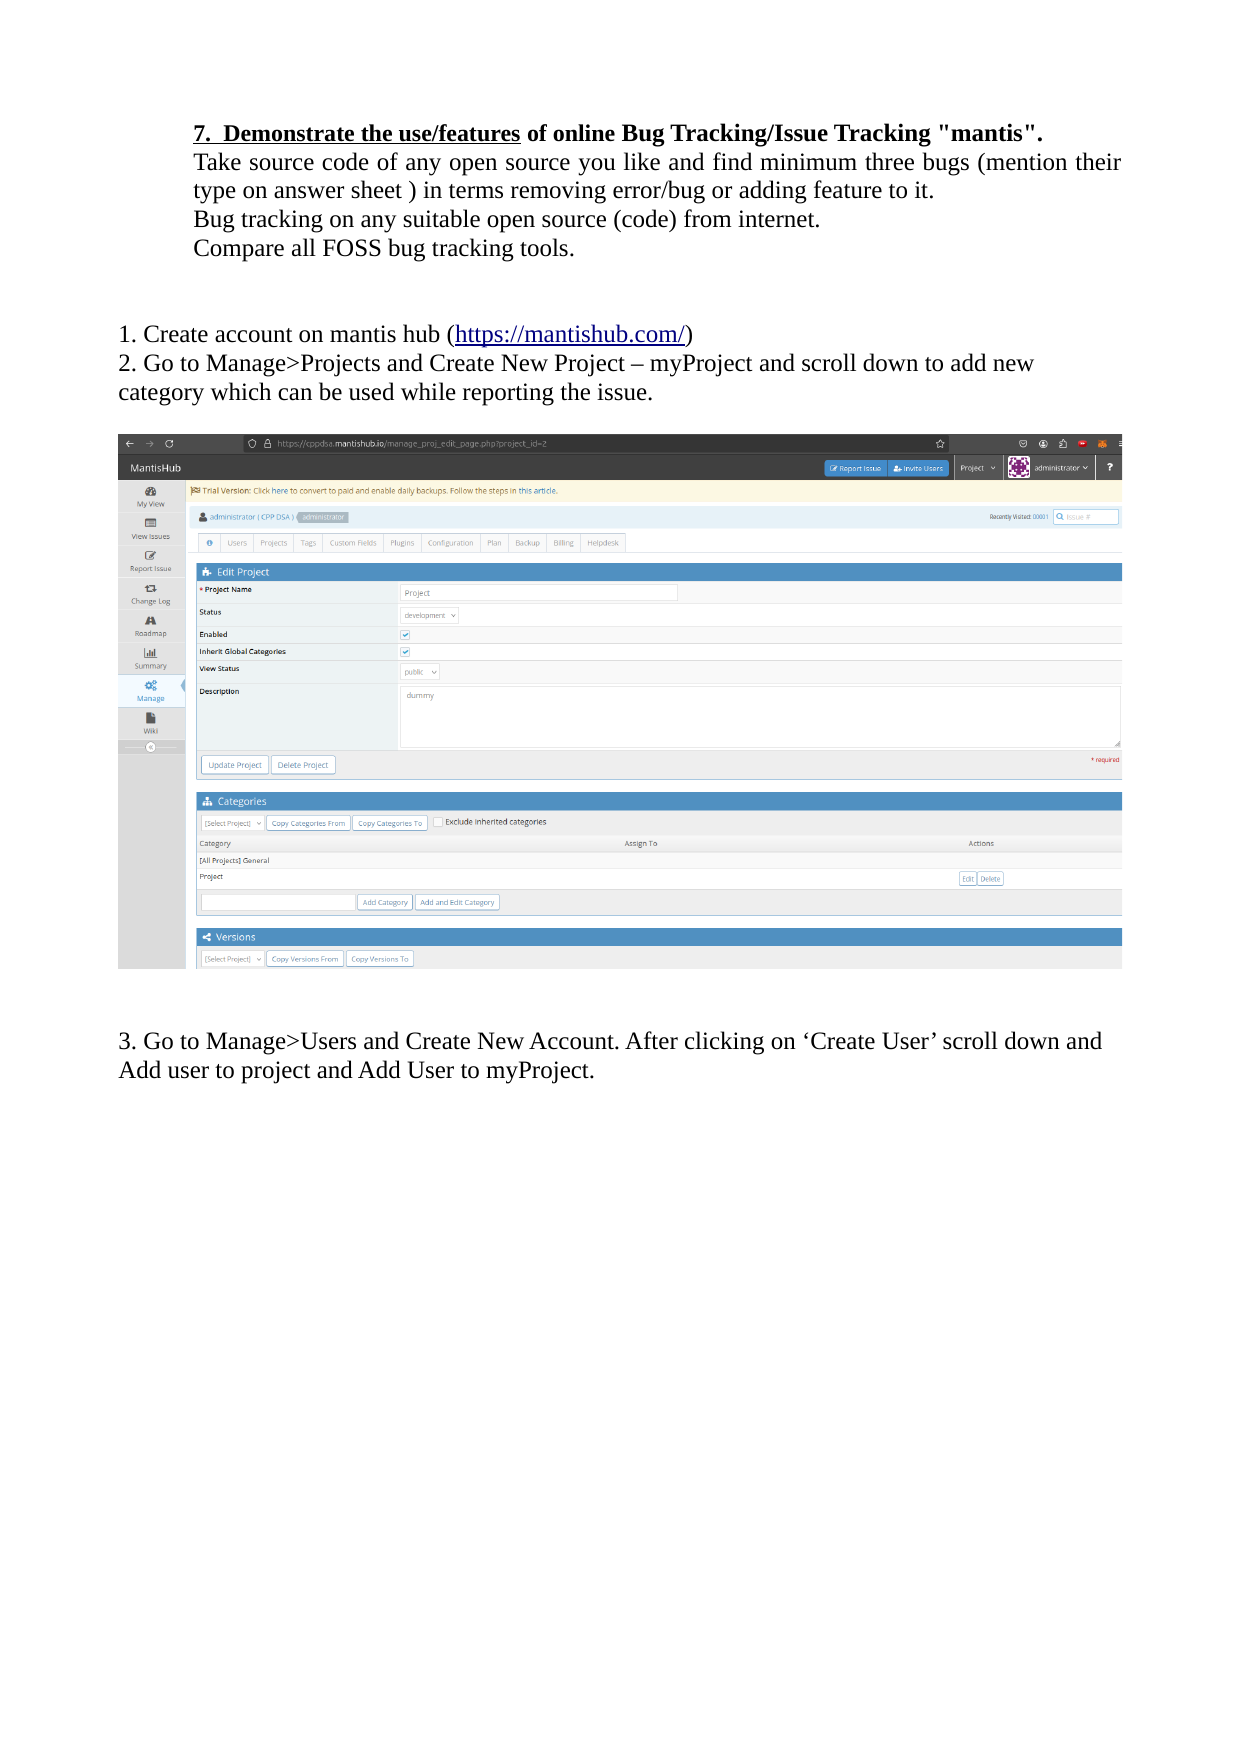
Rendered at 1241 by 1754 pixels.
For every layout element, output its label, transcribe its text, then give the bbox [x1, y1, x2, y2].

list Compare all FOSS bug tracking tools. [193, 233, 1122, 262]
text 2. Go to Manage>Projects and Create New Project – myProject and scroll down to add new category which can be used while reporting the issue. [118, 348, 1122, 406]
list 7. Demonstrate the use/features of online Bug Tracking/Issue Tracking "mantis". [155, 118, 1122, 147]
list Take source code of any open source you like and find minimum three bugs (mention their type on answer sheet ) in terms removing error/bug or adding feature to it. [193, 147, 1122, 204]
list Bug tracking on any suitable open source (code) from internet. [193, 204, 1122, 233]
text 1. Create account on mantis hub (https://mantishub.com/) [118, 319, 1122, 348]
picture [118, 434, 1123, 969]
text 3. Go to Manage>Users and Create New Account. After clicking on ‘Create User’ scroll down and Add user to project and Add User to myProject. [118, 1026, 1122, 1083]
